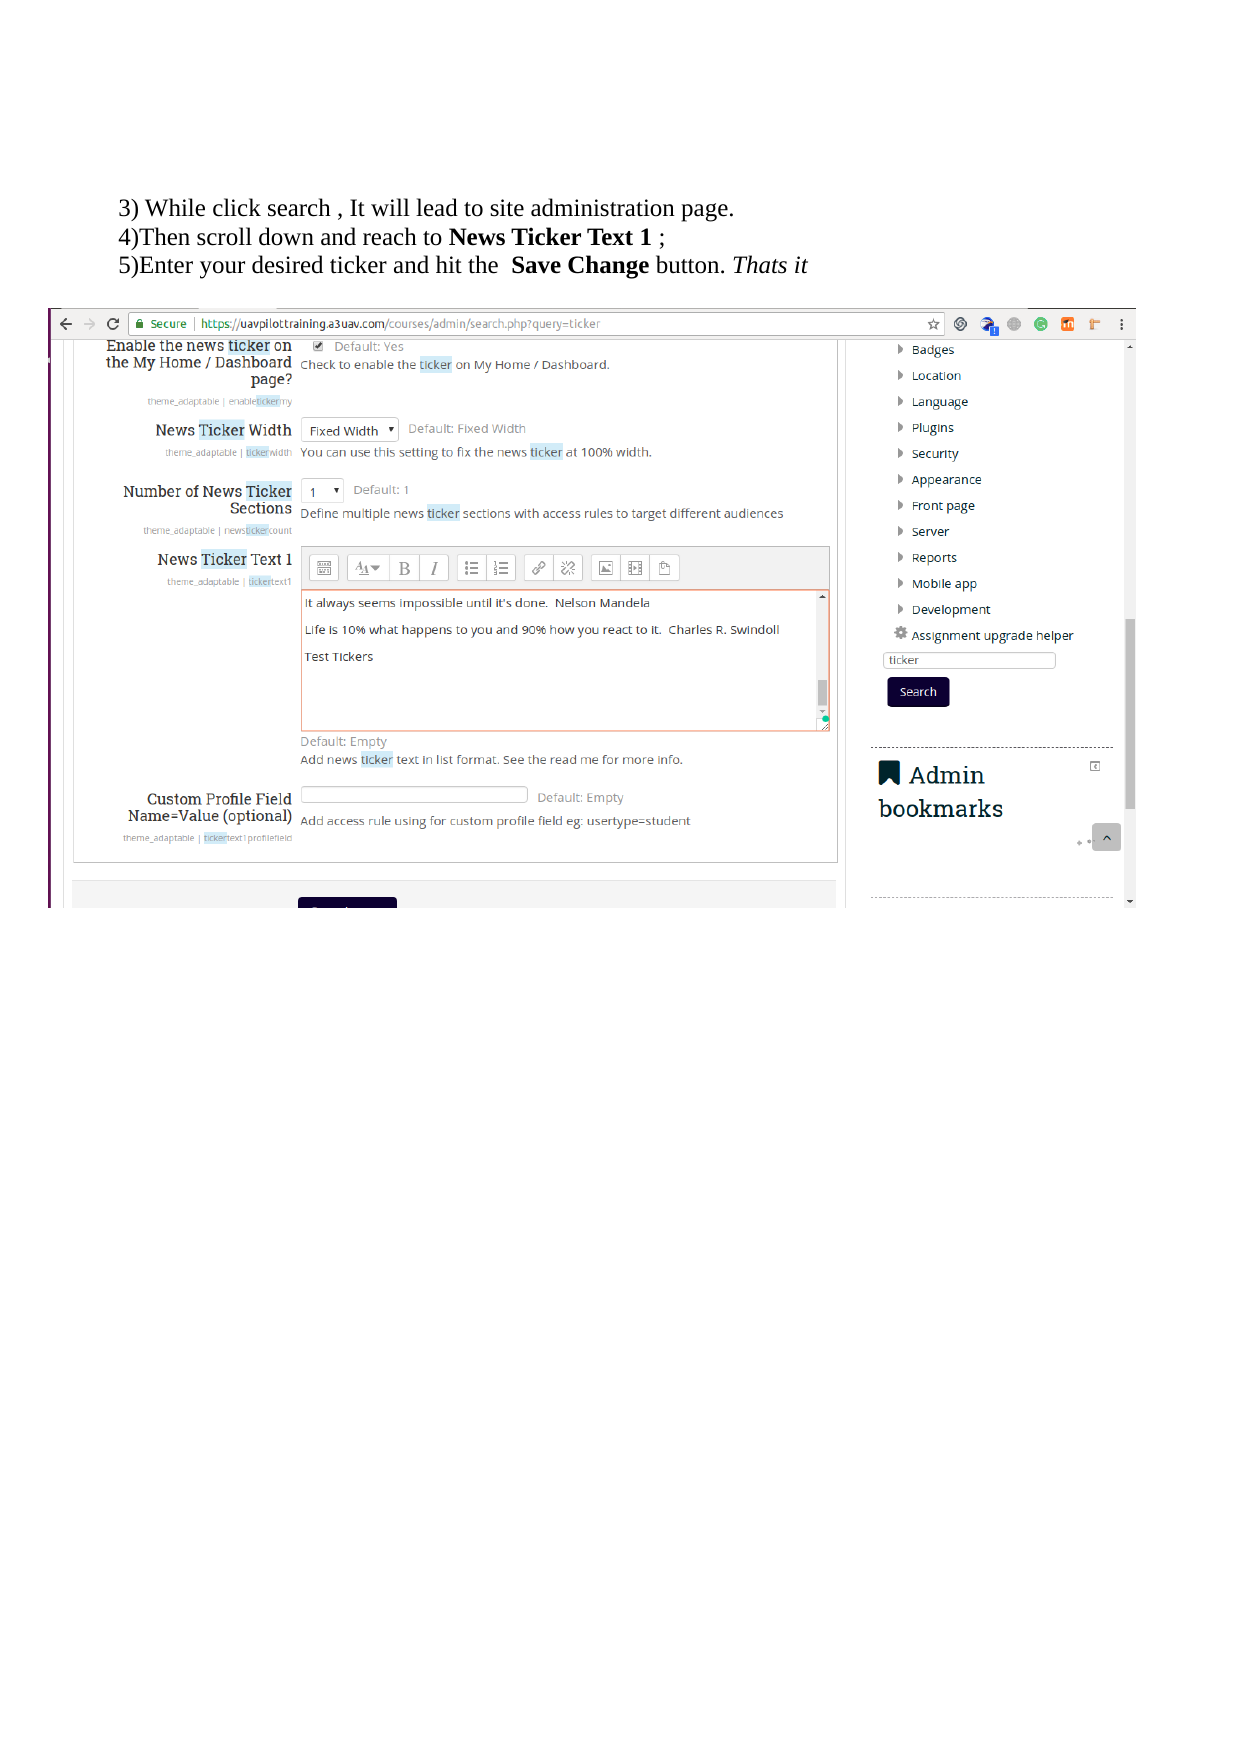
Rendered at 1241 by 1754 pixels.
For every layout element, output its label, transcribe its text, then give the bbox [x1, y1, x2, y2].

list Enter your desired ticker and hit the Save Change button. Thats it [118, 251, 1122, 279]
picture [48, 308, 1044, 870]
list While click search , It will lead to site administration page. [118, 193, 1122, 222]
list Then scroll down and reach to News Ticker Text 1 ; [118, 222, 1122, 251]
